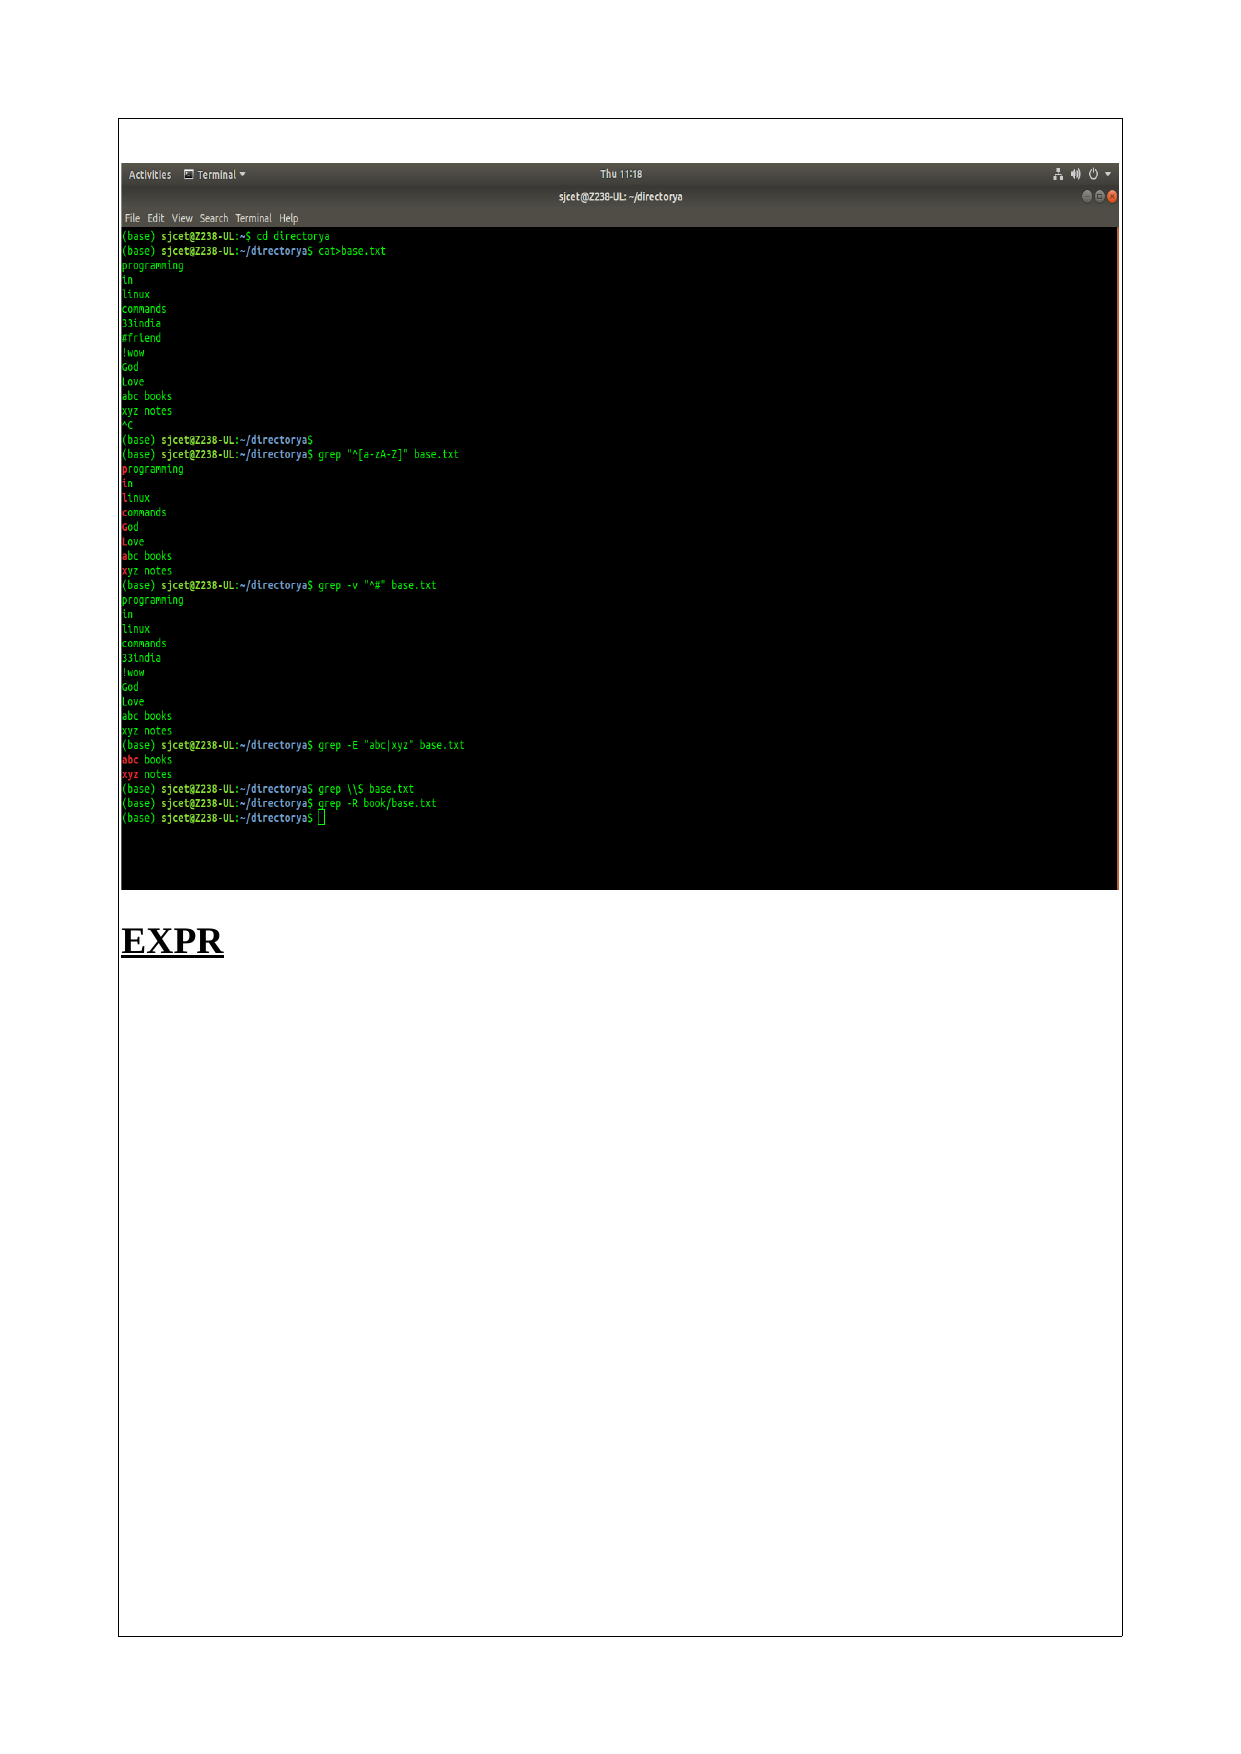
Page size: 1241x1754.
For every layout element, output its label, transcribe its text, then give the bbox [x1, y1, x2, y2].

text EXPR [121, 918, 1119, 961]
picture [121, 163, 1119, 890]
